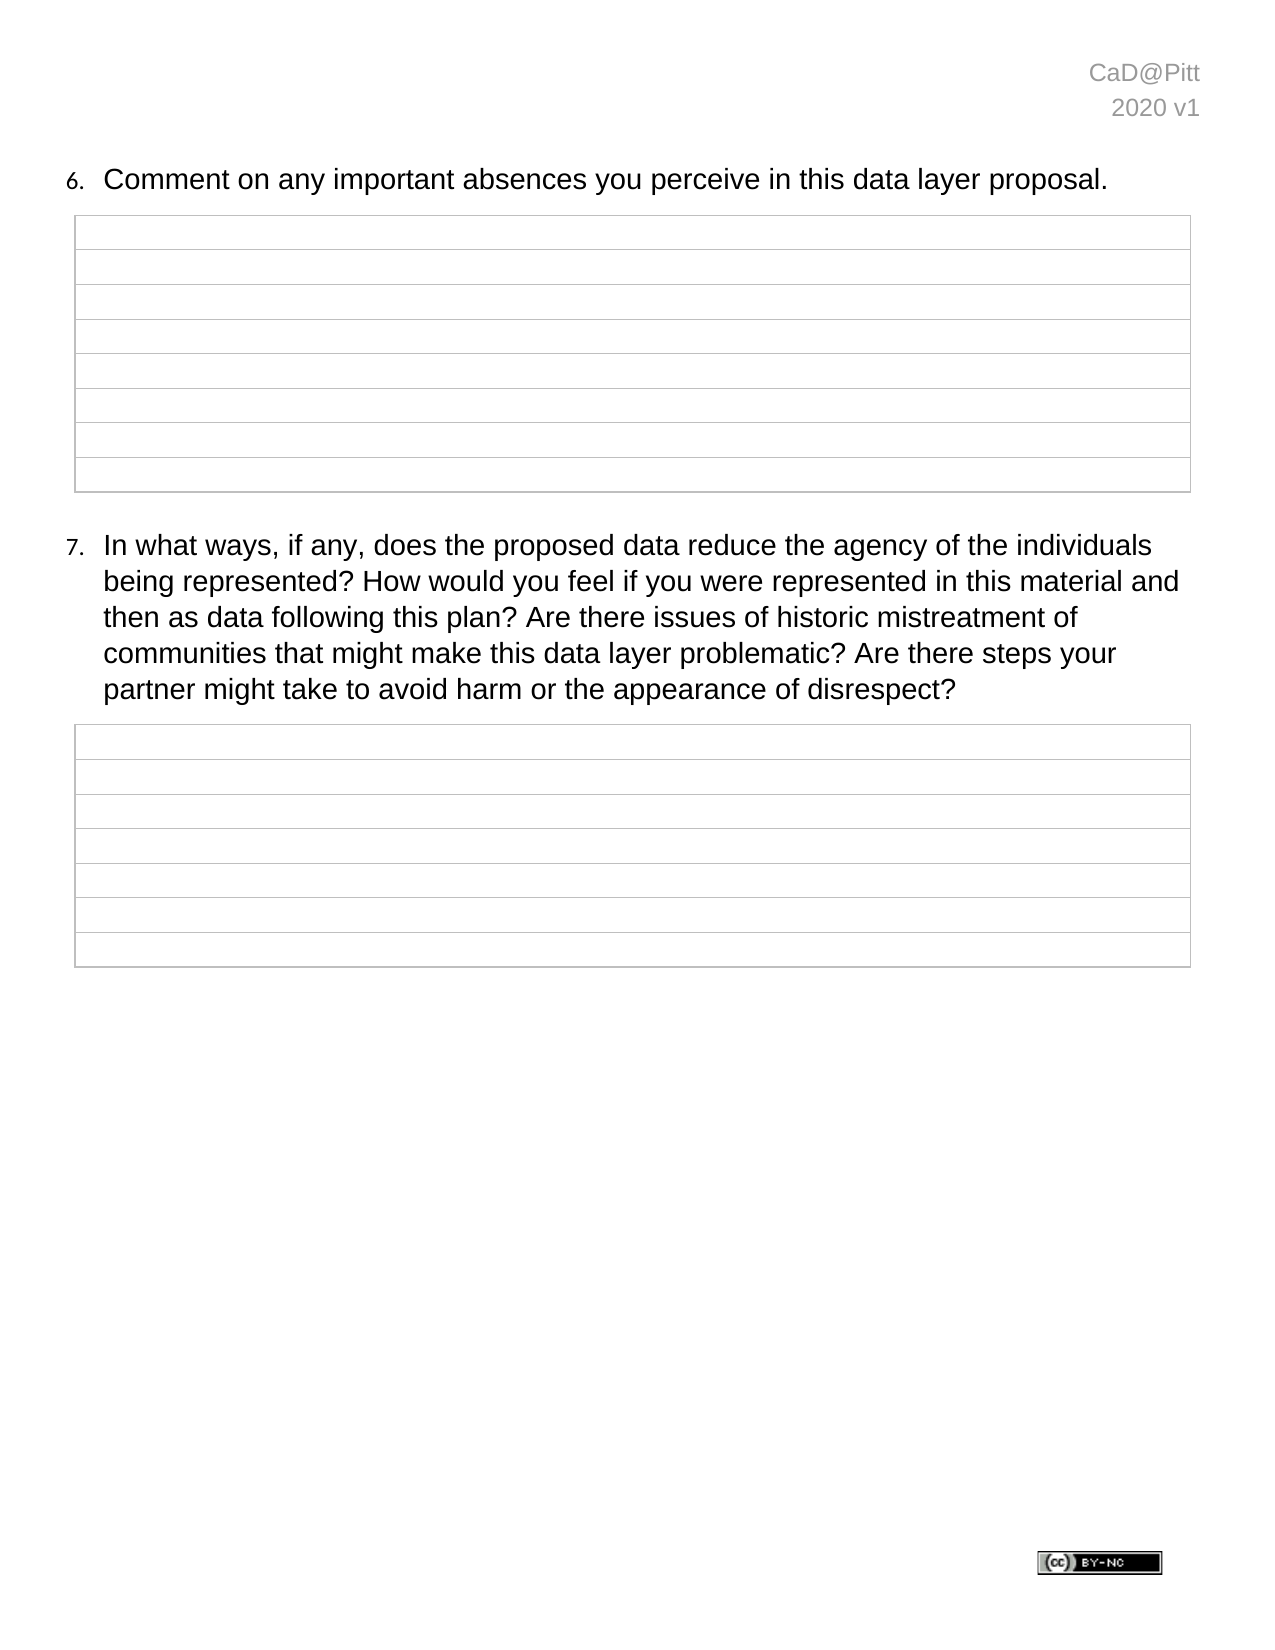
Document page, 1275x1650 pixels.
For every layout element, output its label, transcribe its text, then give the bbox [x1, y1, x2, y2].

list Comment on any important absences you perceive in this data layer proposal. [66, 162, 1200, 196]
table_cell [76, 320, 1190, 353]
table_cell [76, 354, 1190, 388]
table_cell [76, 829, 1190, 863]
table_cell [76, 795, 1190, 828]
list In what ways, if any, does the proposed data reduce the agency of the individuals being represented? How would you feel if you were represented in this material and then as data following this plan? Are there issues of historic mistreatment of communities that might make this data layer problematic? Are there steps your partner might take to avoid harm or the appearance of disrespect? [66, 528, 1200, 705]
table_cell [76, 458, 1190, 491]
table_cell [76, 898, 1190, 932]
table_cell [76, 933, 1190, 966]
table_header [76, 725, 1190, 759]
table_cell [76, 760, 1190, 793]
table_cell [76, 250, 1190, 284]
table_header [76, 216, 1190, 249]
table_cell [76, 285, 1190, 318]
table_cell [76, 864, 1190, 897]
table_cell [76, 389, 1190, 422]
table_cell [76, 423, 1190, 457]
